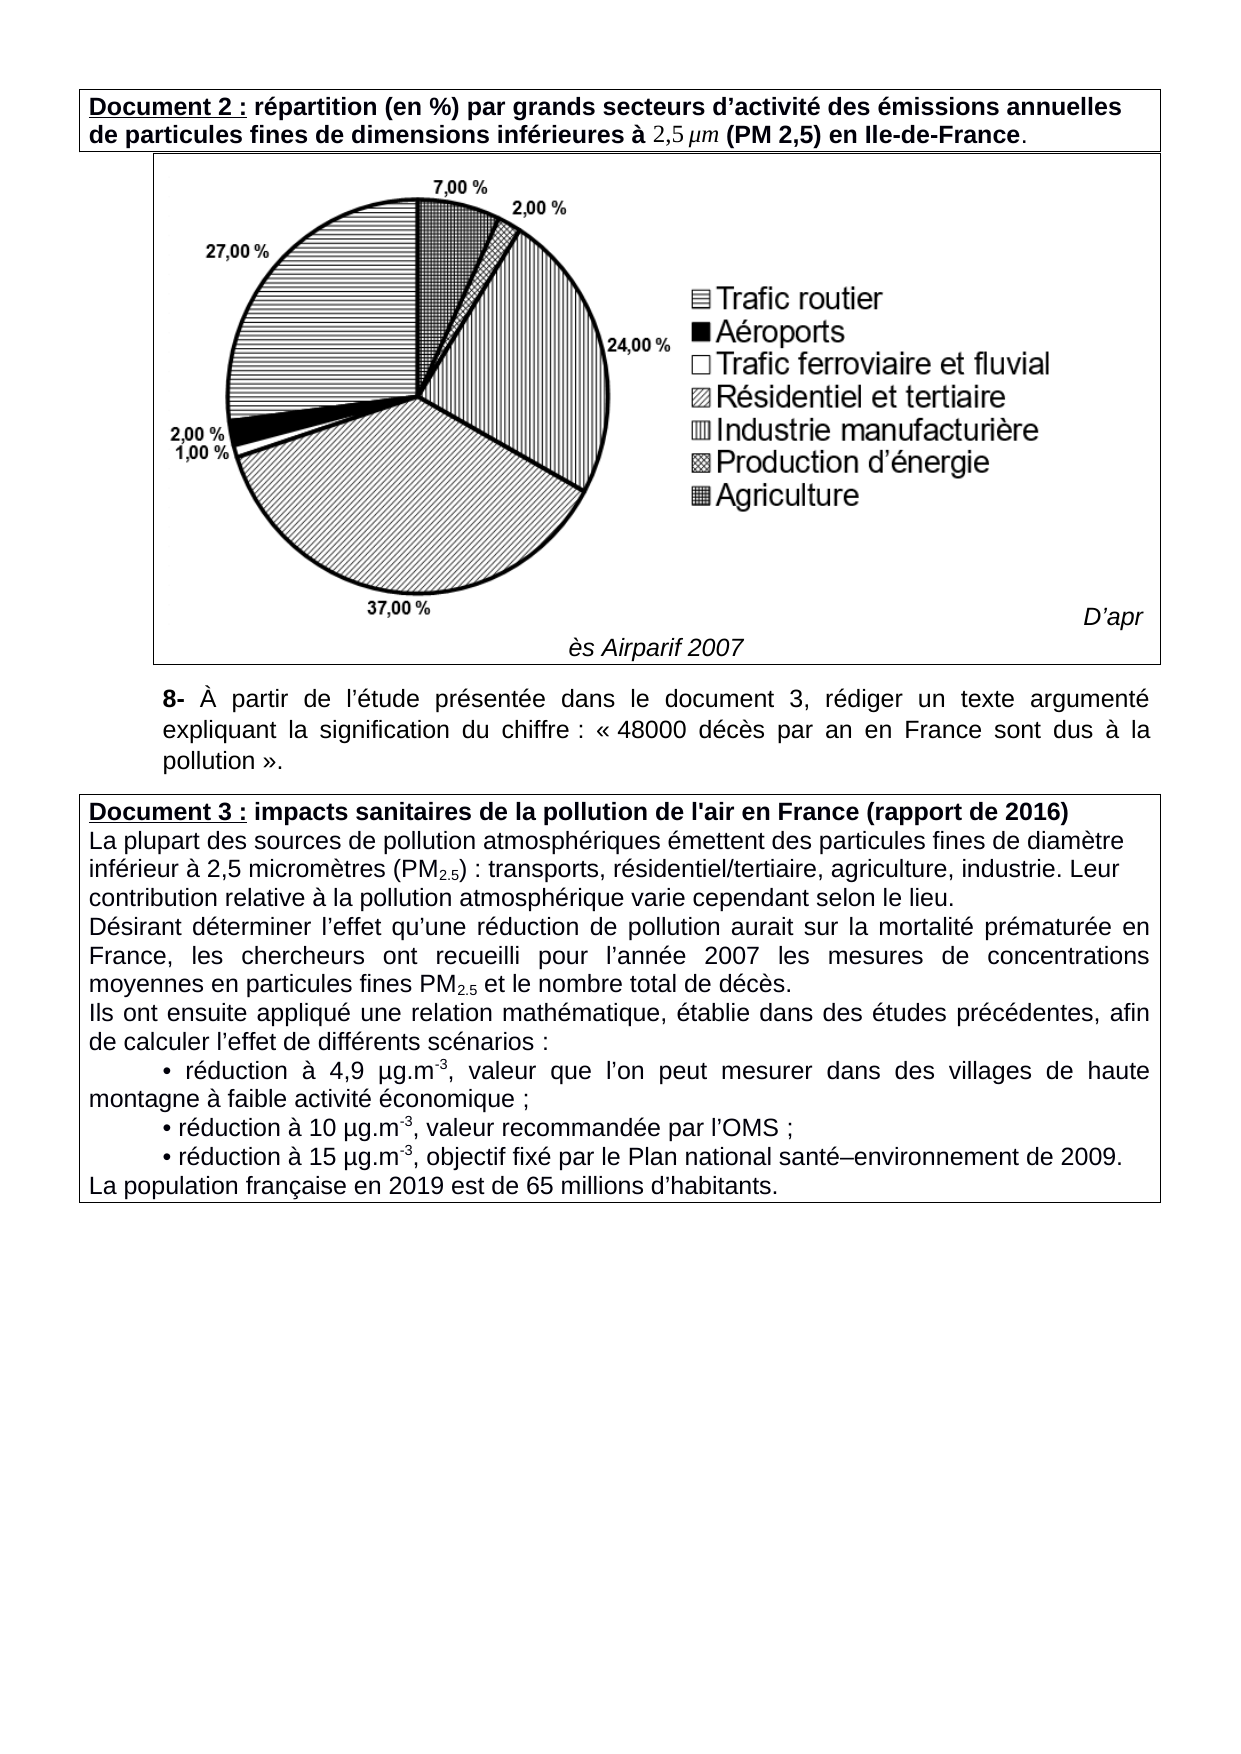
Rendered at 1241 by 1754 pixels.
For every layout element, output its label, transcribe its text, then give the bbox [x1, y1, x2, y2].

text • réduction à 15 µg.m-3, objectif fixé par le Plan national santé–environnement de 2009. [89, 1142, 1152, 1168]
text La population française en 2019 est de 65 millions d’habitants. [80, 1168, 1160, 1202]
text Ils ont ensuite appliqué une relation mathématique, établie dans des études précédentes, afin de calculer l’effet de différents scénarios : [89, 998, 1152, 1056]
text Désirant déterminer l’effet qu’une réduction de pollution aurait sur la mortalité prématurée en France, les chercheurs ont recueilli pour l’année 2007 les mesures de concentrations moyennes en particules fines PM2.5 et le nombre total de décès. [89, 912, 1152, 998]
text Document 2 : répartition (en %) par grands secteurs d’activité des émissions annuelles de particules fines de dimensions inférieures à (PM 2,5) en Ile-de-France. [80, 90, 1160, 151]
text 8- À partir de l’étude présentée dans le document 3, rédiger un texte argumenté expliquant la signification du chiffre : « 48000 décès par an en France sont dus à la pollution ». [162, 684, 1152, 775]
picture [168, 155, 1083, 626]
text • réduction à 10 µg.m-3, valeur recommandée par l’OMS ; [89, 1113, 1152, 1142]
text • réduction à 4,9 µg.m-3, valeur que l’on peut mesurer dans des villages de haute montagne à faible activité économique ; [89, 1056, 1152, 1113]
text Document 3 : impacts sanitaires de la pollution de l'air en France (rapport de 2016) [80, 795, 1160, 826]
text D’après Airparif 2007 [154, 154, 1160, 664]
text La plupart des sources de pollution atmosphériques émettent des particules fines de diamètre inférieur à 2,5 micromètres (PM2.5) : transports, résidentiel/tertiaire, agriculture, industrie. Leur contribution relative à la pollution atmosphérique varie cependant selon le lieu. [89, 826, 1152, 912]
